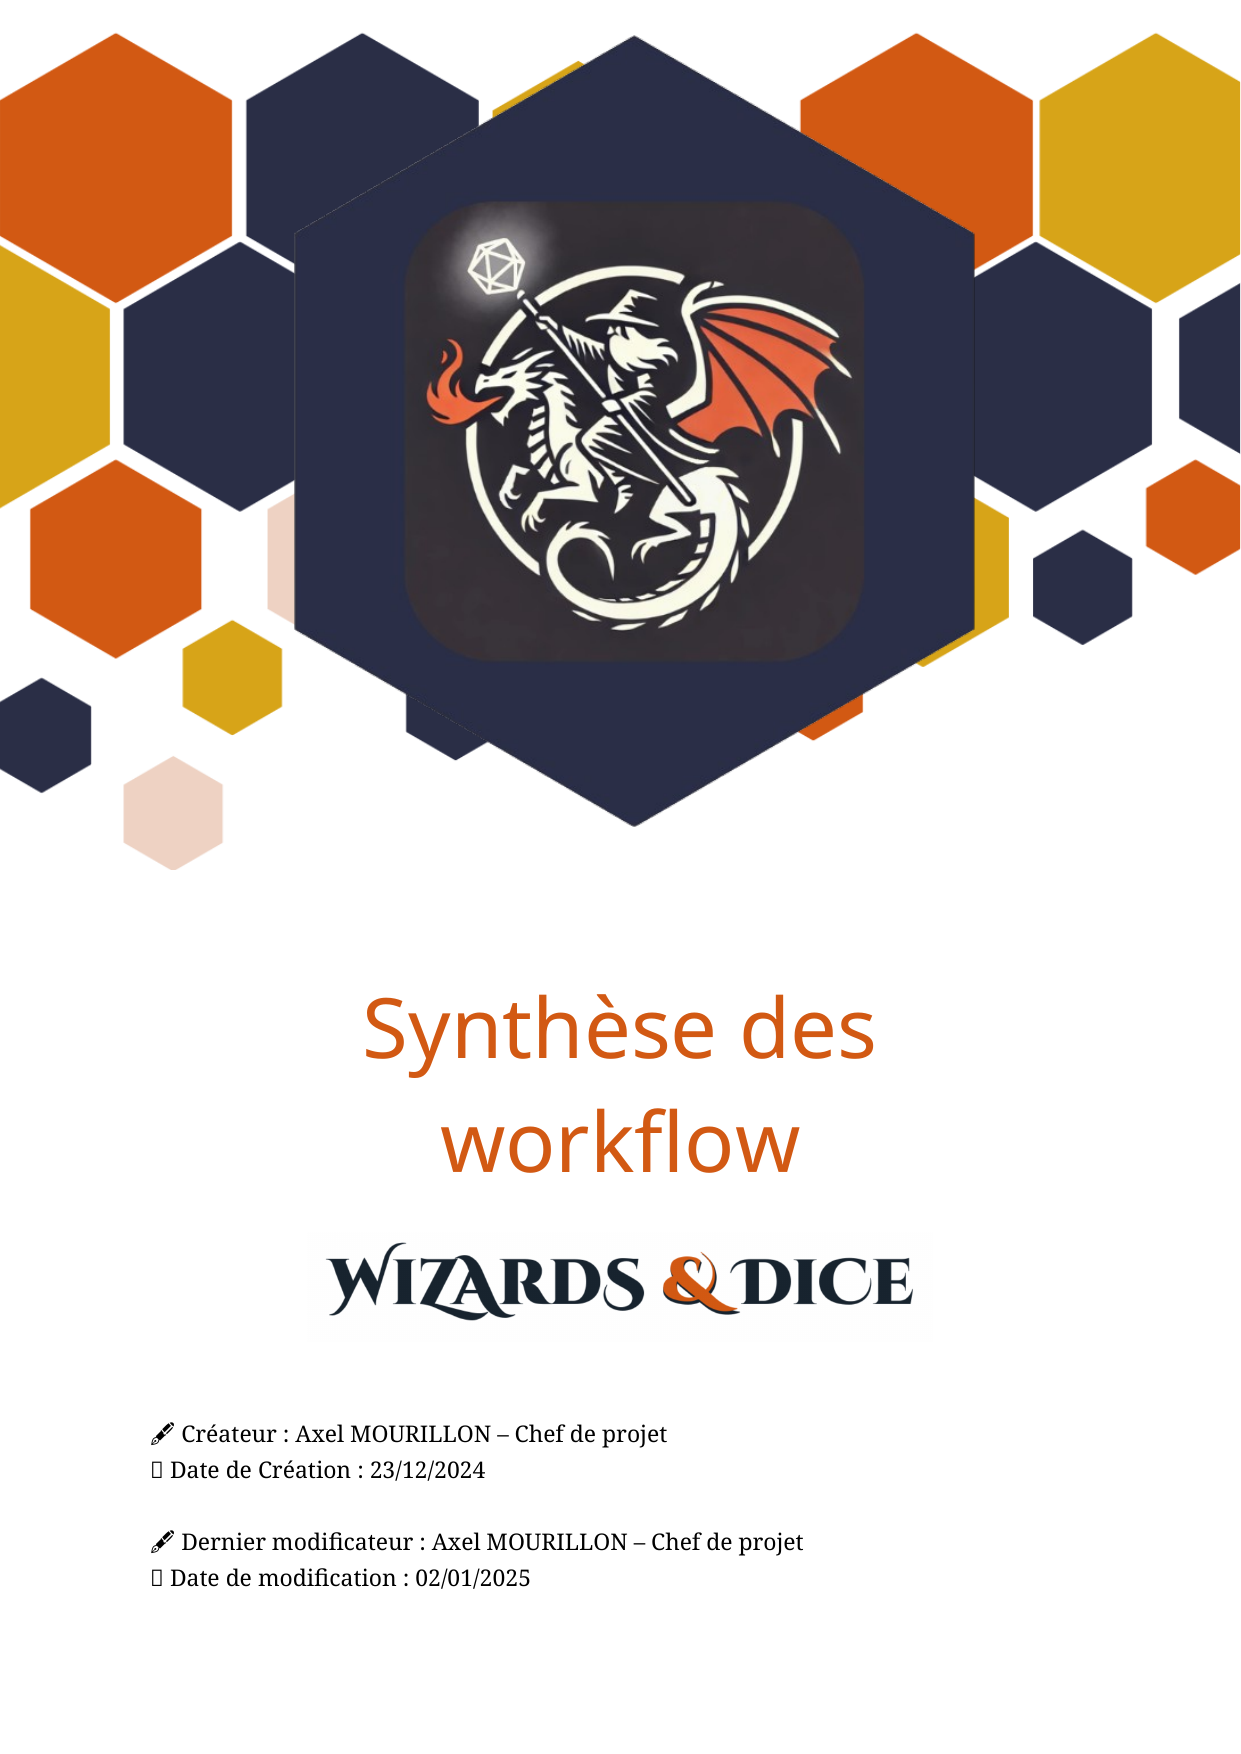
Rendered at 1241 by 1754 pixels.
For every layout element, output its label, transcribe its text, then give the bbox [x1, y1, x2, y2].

text 🖋️ Créateur : Axel MOURILLON – Chef de projet [150, 1418, 1090, 1449]
text 📅 Date de modification : 02/01/2025 [150, 1562, 1090, 1593]
text 🖋️ Dernier modificateur : Axel MOURILLON – Chef de projet [150, 1526, 1090, 1557]
picture [307, 1232, 934, 1342]
picture [0, 18, 1241, 870]
title Synthèse des workflow [150, 970, 1090, 1197]
text 📅 Date de Création : 23/12/2024 [150, 1454, 1090, 1485]
